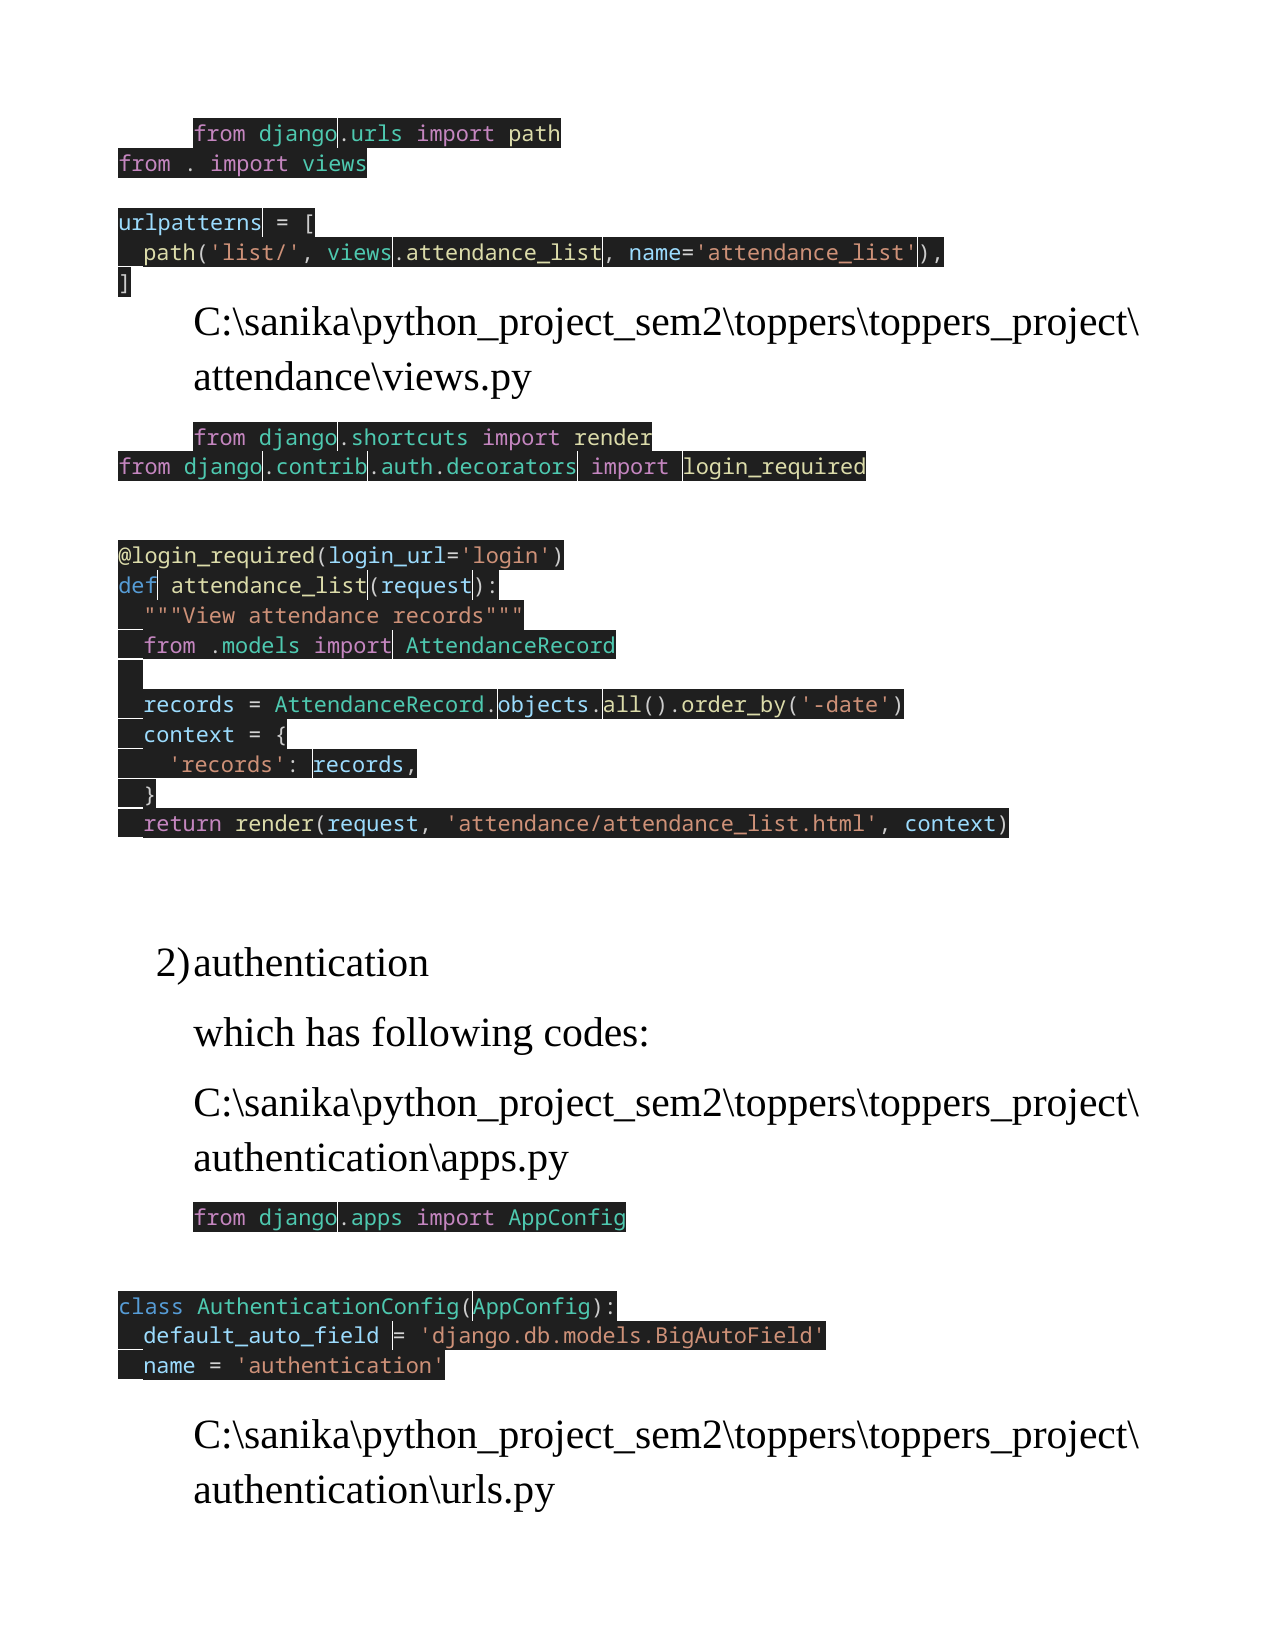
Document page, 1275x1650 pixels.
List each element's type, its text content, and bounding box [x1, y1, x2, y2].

text def attendance_list(request): [118, 570, 1157, 600]
list from django.shortcuts import render [156, 422, 1157, 451]
text name = 'authentication' [118, 1350, 1157, 1380]
text from . import views [118, 148, 1157, 178]
text return render(request, 'attendance/attendance_list.html', context) [118, 808, 1157, 838]
text from .models import AttendanceRecord [118, 630, 1157, 659]
text path('list/', views.attendance_list, name='attendance_list'), [118, 237, 1157, 267]
text from django.contrib.auth.decorators import login_required [118, 451, 1157, 481]
list authentication [156, 938, 1157, 986]
text default_auto_field = 'django.db.models.BigAutoField' [118, 1321, 1157, 1350]
list which has following codes: [156, 1007, 1157, 1055]
text urlpatterns = [ [118, 207, 1157, 237]
text context = { [118, 719, 1157, 749]
list C:\sanika\python_project_sem2\toppers\toppers_project\authentication\apps.py [156, 1077, 1157, 1180]
text records = AttendanceRecord.objects.all().order_by('-date') [118, 689, 1157, 719]
list C:\sanika\python_project_sem2\toppers\toppers_project\authentication\urls.py [156, 1410, 1157, 1513]
text } [118, 778, 1157, 808]
text ] [118, 267, 1157, 297]
list C:\sanika\python_project_sem2\toppers\toppers_project\attendance\views.py [156, 297, 1157, 400]
text """View attendance records""" [118, 600, 1157, 630]
text @login_required(login_url='login') [118, 540, 1157, 570]
list from django.urls import path [156, 118, 1157, 148]
text class AuthenticationConfig(AppConfig): [118, 1291, 1157, 1321]
text 'records': records, [118, 749, 1157, 778]
list from django.apps import AppConfig [156, 1202, 1157, 1232]
